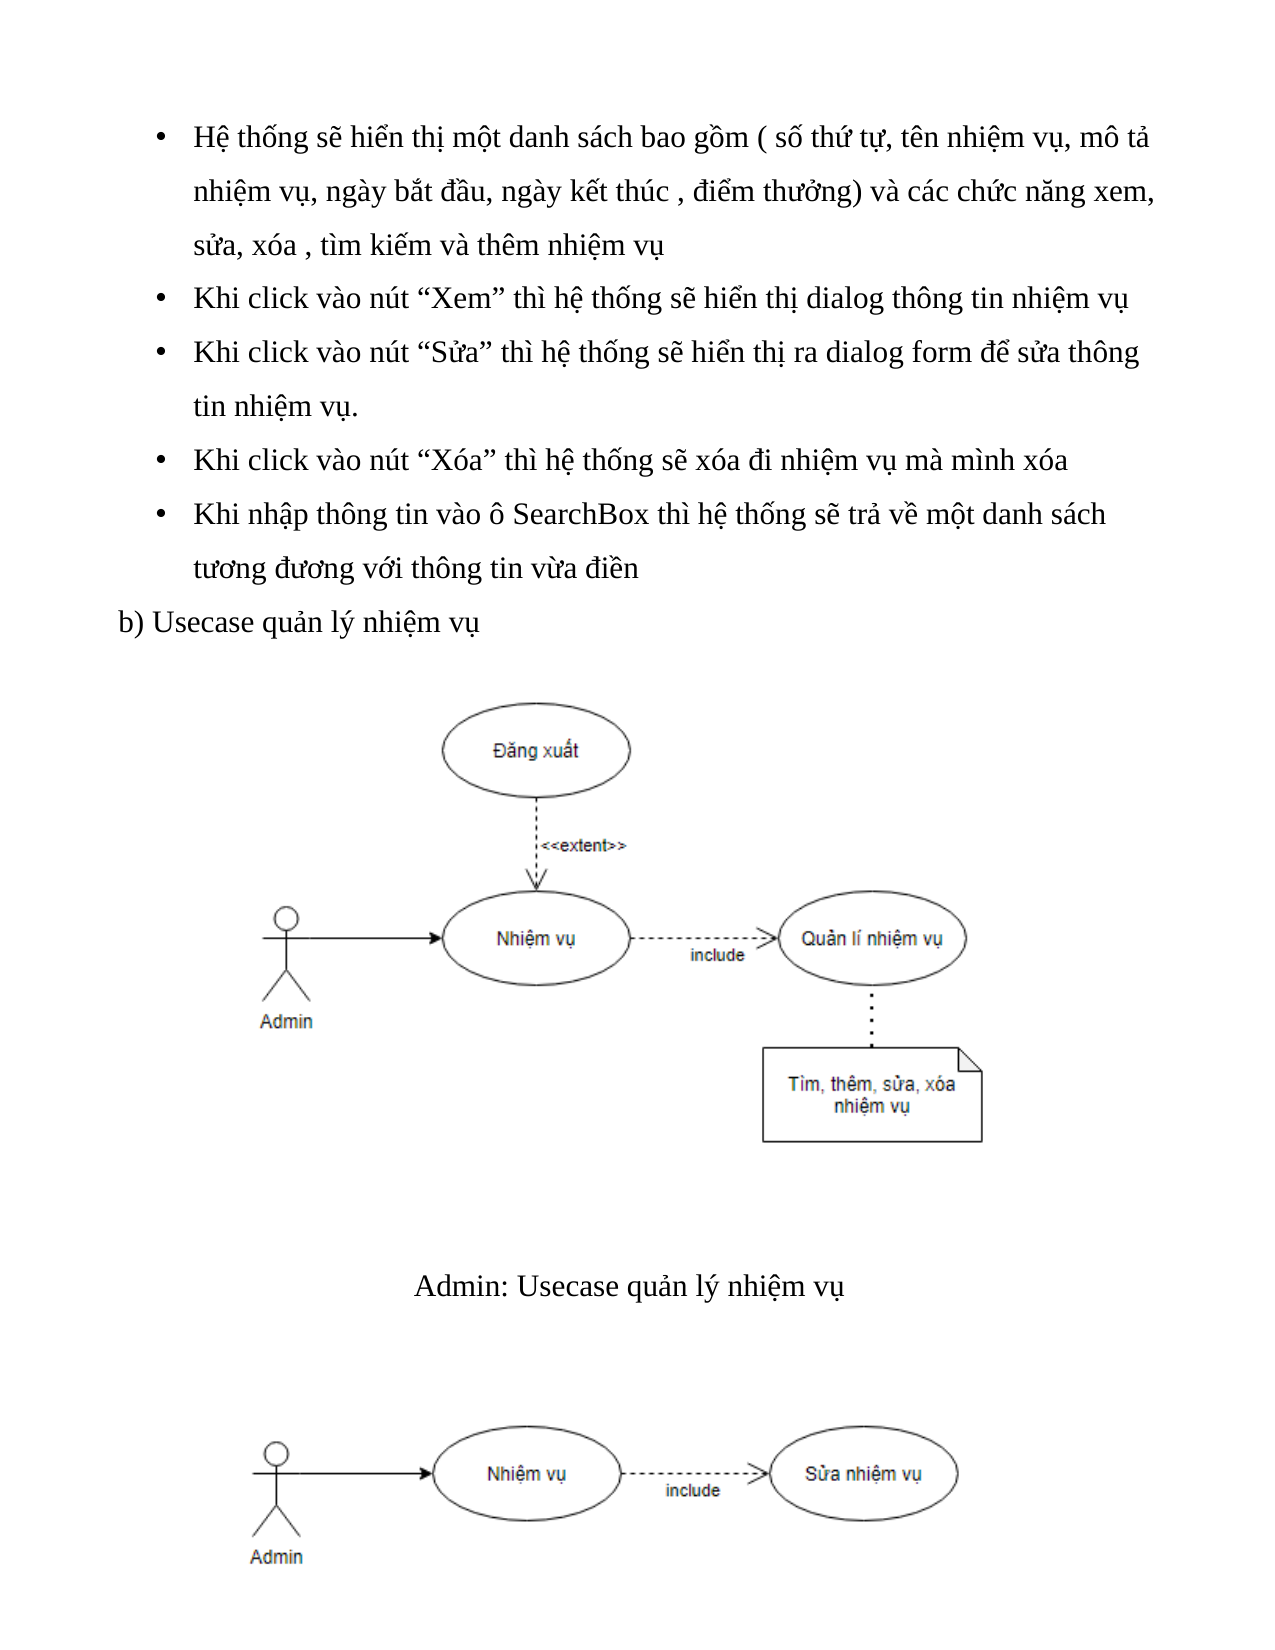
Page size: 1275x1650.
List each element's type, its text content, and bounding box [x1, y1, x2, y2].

text b) Usecase quản lý nhiệm vụ [118, 603, 1157, 639]
text Admin: Usecase quản lý nhiệm vụ [118, 1267, 1157, 1303]
picture [232, 1368, 983, 1608]
list Hệ thống sẽ hiển thị một danh sách bao gồm ( số thứ tự, tên nhiệm vụ, mô tả nhiệm vụ, ngày bắt đầu, ngày kết thúc , điểm thưởng) và các chức năng xem, sửa, xóa , tìm kiếm và thêm nhiệm vụ [156, 118, 1157, 262]
list Khi nhập thông tin vào ô SearchBox thì hệ thống sẽ trả về một danh sách tương đương với thông tin vừa điền [156, 495, 1157, 585]
picture [192, 656, 1083, 1196]
list Khi click vào nút “Xem” thì hệ thống sẽ hiển thị dialog thông tin nhiệm vụ [156, 280, 1157, 316]
list Khi click vào nút “Xóa” thì hệ thống sẽ xóa đi nhiệm vụ mà mình xóa [156, 441, 1157, 477]
list Khi click vào nút “Sửa” thì hệ thống sẽ hiển thị ra dialog form để sửa thông tin nhiệm vụ. [156, 333, 1157, 423]
